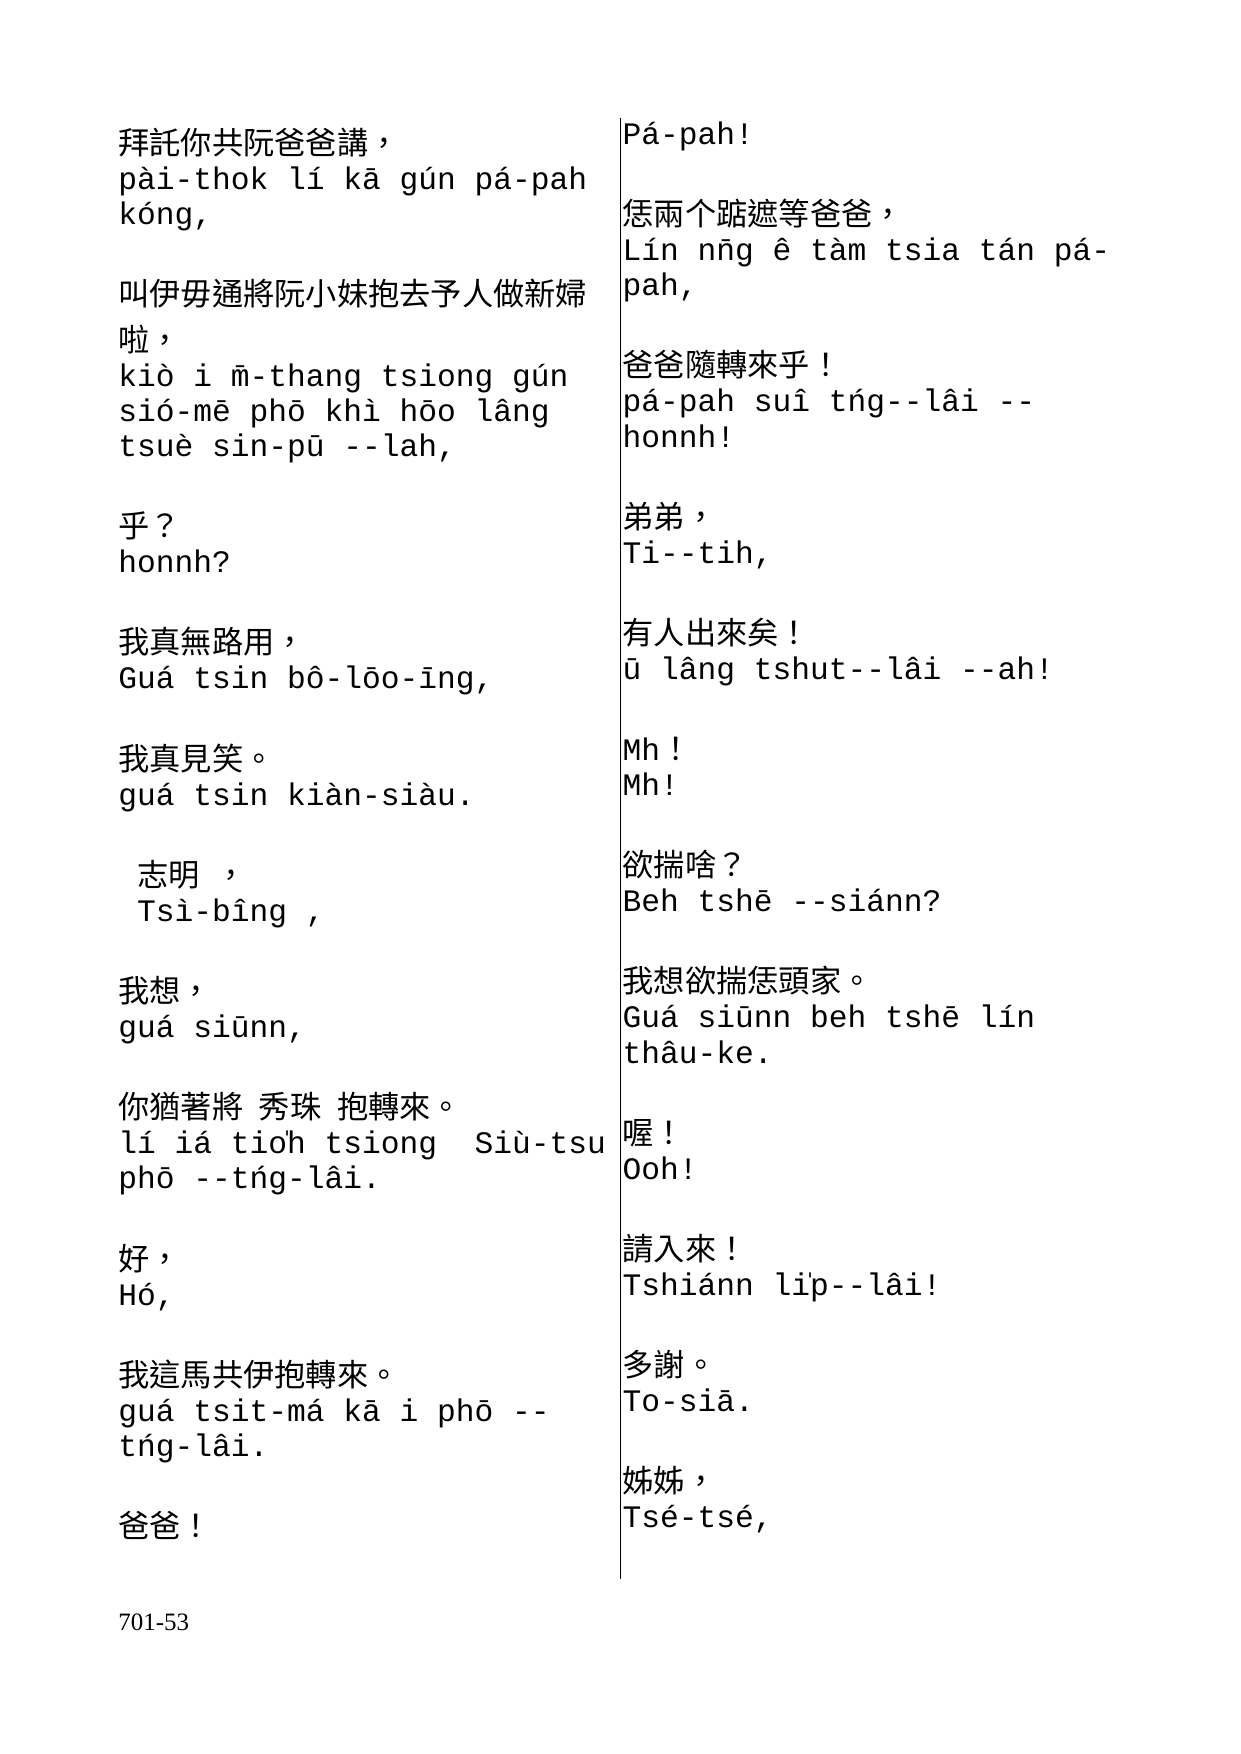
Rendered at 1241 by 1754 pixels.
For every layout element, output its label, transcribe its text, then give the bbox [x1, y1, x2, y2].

text Mh! [622, 769, 1122, 805]
text 欲揣啥？ [622, 840, 1122, 886]
text Pá-pah! [622, 118, 1122, 153]
text guá siūnn, [118, 1011, 618, 1047]
text guá tsit-má kā i phō --tńg-lâi. [118, 1395, 618, 1466]
text Tshiánn li̍p--lâi! [622, 1269, 1122, 1304]
text Hó, [118, 1279, 618, 1314]
text Beh tshē --siánn? [622, 886, 1122, 921]
text 弟弟， [622, 492, 1122, 537]
text Tsé-tsé, [622, 1501, 1122, 1537]
text 恁兩个踮遮等爸爸， [622, 189, 1122, 234]
text lí iá tio̍h tsiong Siù-tsu phō --tńg-lâi. [118, 1127, 618, 1198]
text 爸爸隨轉來乎！ [622, 340, 1122, 386]
text kiò i m̄-thang tsiong gún sió-mē phō khì hōo lâng tsuè sin-pū --lah, [118, 360, 618, 466]
text 姊姊， [622, 1456, 1122, 1501]
text 喔！ [622, 1108, 1122, 1153]
text 拜託你共阮爸爸講， [118, 118, 618, 163]
text guá tsin kiàn-siàu. [118, 779, 618, 814]
text 志明 ， [118, 850, 618, 895]
text Guá tsin bô-lōo-īng, [118, 663, 618, 698]
text 你猶著將 秀珠 抱轉來。 [118, 1082, 618, 1127]
text 我真見笑。 [118, 734, 618, 779]
text Mh！ [622, 724, 1122, 769]
text Guá siūnn beh tshē lín thâu-ke. [622, 1002, 1122, 1072]
text 我想欲揣恁頭家。 [622, 956, 1122, 1002]
text ū lâng tshut--lâi --ah! [622, 653, 1122, 688]
text To-siā. [622, 1385, 1122, 1421]
text 請入來！ [622, 1224, 1122, 1269]
text 有人出來矣！ [622, 608, 1122, 653]
text 爸爸！ [118, 1501, 618, 1546]
text 乎？ [118, 502, 618, 547]
text 我真無路用， [118, 618, 618, 663]
text Tsì-bîng , [118, 895, 618, 931]
text Ti--tih, [622, 537, 1122, 572]
text 我這馬共伊抱轉來。 [118, 1350, 618, 1395]
text 好， [118, 1234, 618, 1279]
text 叫伊毋通將阮小妹抱去予人做新婦啦， [118, 269, 618, 360]
text honnh? [118, 547, 618, 582]
text pài-thok lí kā gún pá-pah kóng, [118, 163, 618, 234]
text 我想， [118, 966, 618, 1011]
text 多謝。 [622, 1340, 1122, 1385]
text Lín nn̄g ê tàm tsia tán pá-pah, [622, 234, 1122, 305]
text Ooh! [622, 1153, 1122, 1188]
text pá-pah suî tńg--lâi --honnh! [622, 386, 1122, 456]
